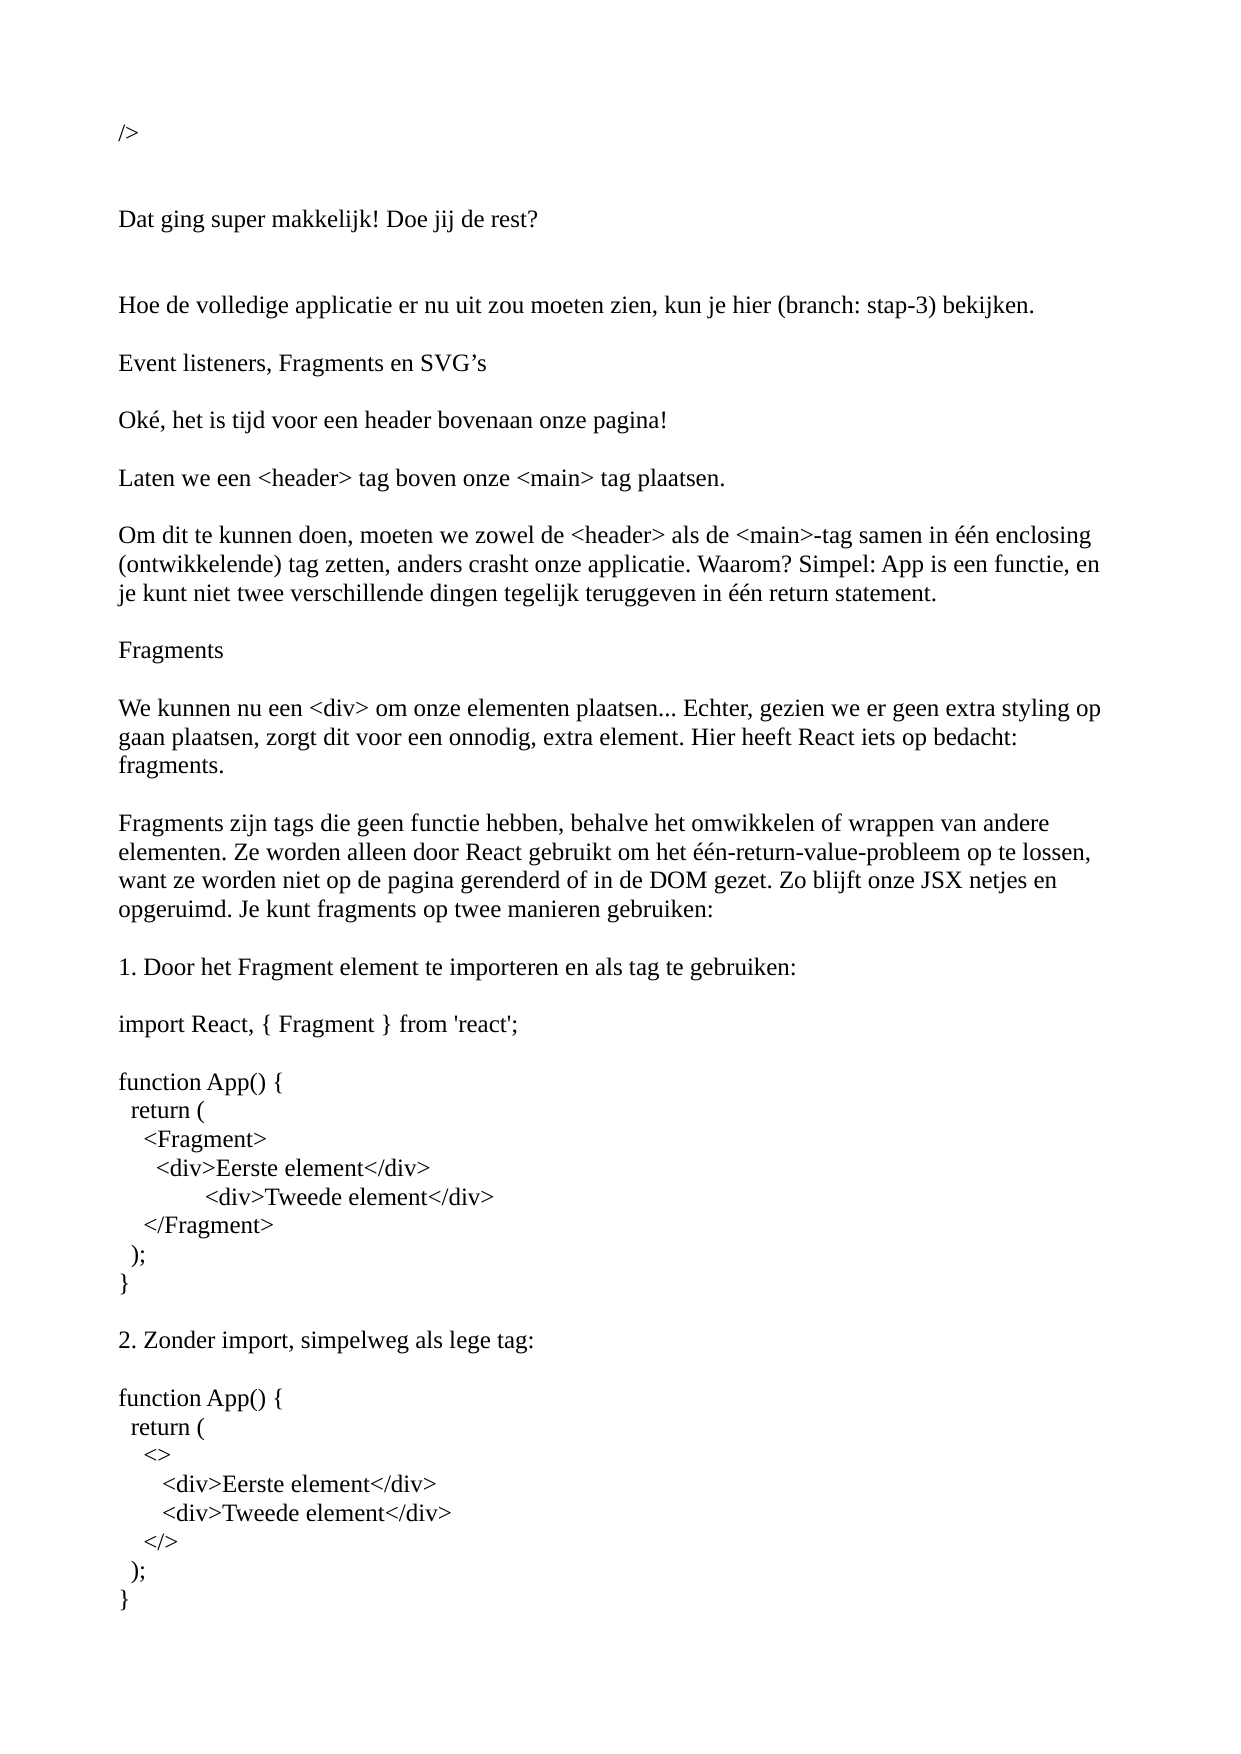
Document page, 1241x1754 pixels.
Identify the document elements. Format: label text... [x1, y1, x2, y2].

text } [118, 1584, 1122, 1613]
text return ( [118, 1412, 1122, 1441]
text function App() { [118, 1067, 1122, 1096]
text 2. Zonder import, simpelweg als lege tag: [118, 1326, 1122, 1354]
text <> [118, 1441, 1122, 1469]
text <div>Eerste element</div> [118, 1153, 1122, 1182]
text <div>Tweede element</div> [118, 1182, 1122, 1211]
text ); [118, 1556, 1122, 1584]
text } [118, 1268, 1122, 1297]
text /> [118, 118, 1122, 147]
text Event listeners, Fragments en SVG’s [118, 348, 1122, 377]
text Hoe de volledige applicatie er nu uit zou moeten zien, kun je hier (branch: stap-3) bekijken. [118, 291, 1122, 319]
text function App() { [118, 1383, 1122, 1412]
text Fragments zijn tags die geen functie hebben, behalve het omwikkelen of wrappen van andere elementen. Ze worden alleen door React gebruikt om het één-return-value-probleem op te lossen, want ze worden niet op de pagina gerenderd of in de DOM gezet. Zo blijft onze JSX netjes en opgeruimd. Je kunt fragments op twee manieren gebruiken: [118, 808, 1122, 923]
text 1. Door het Fragment element te importeren en als tag te gebruiken: [118, 952, 1122, 981]
text ); [118, 1239, 1122, 1268]
text Laten we een <header> tag boven onze <main> tag plaatsen. [118, 463, 1122, 492]
text return ( [118, 1096, 1122, 1124]
text <div>Eerste element</div> [118, 1469, 1122, 1498]
text import React, { Fragment } from 'react'; [118, 1009, 1122, 1038]
text Dat ging super makkelijk! Doe jij de rest? [118, 204, 1122, 233]
text Fragments [118, 636, 1122, 664]
text Oké, het is tijd voor een header bovenaan onze pagina! [118, 406, 1122, 434]
text Om dit te kunnen doen, moeten we zowel de <header> als de <main>-tag samen in één enclosing (ontwikkelende) tag zetten, anders crasht onze applicatie. Waarom? Simpel: App is een functie, en je kunt niet twee verschillende dingen tegelijk teruggeven in één return statement. [118, 521, 1122, 607]
text We kunnen nu een <div> om onze elementen plaatsen... Echter, gezien we er geen extra styling op gaan plaatsen, zorgt dit voor een onnodig, extra element. Hier heeft React iets op bedacht: fragments. [118, 693, 1122, 779]
text <Fragment> [118, 1124, 1122, 1153]
text </Fragment> [118, 1211, 1122, 1239]
text <div>Tweede element</div> [118, 1498, 1122, 1527]
text </> [118, 1527, 1122, 1556]
